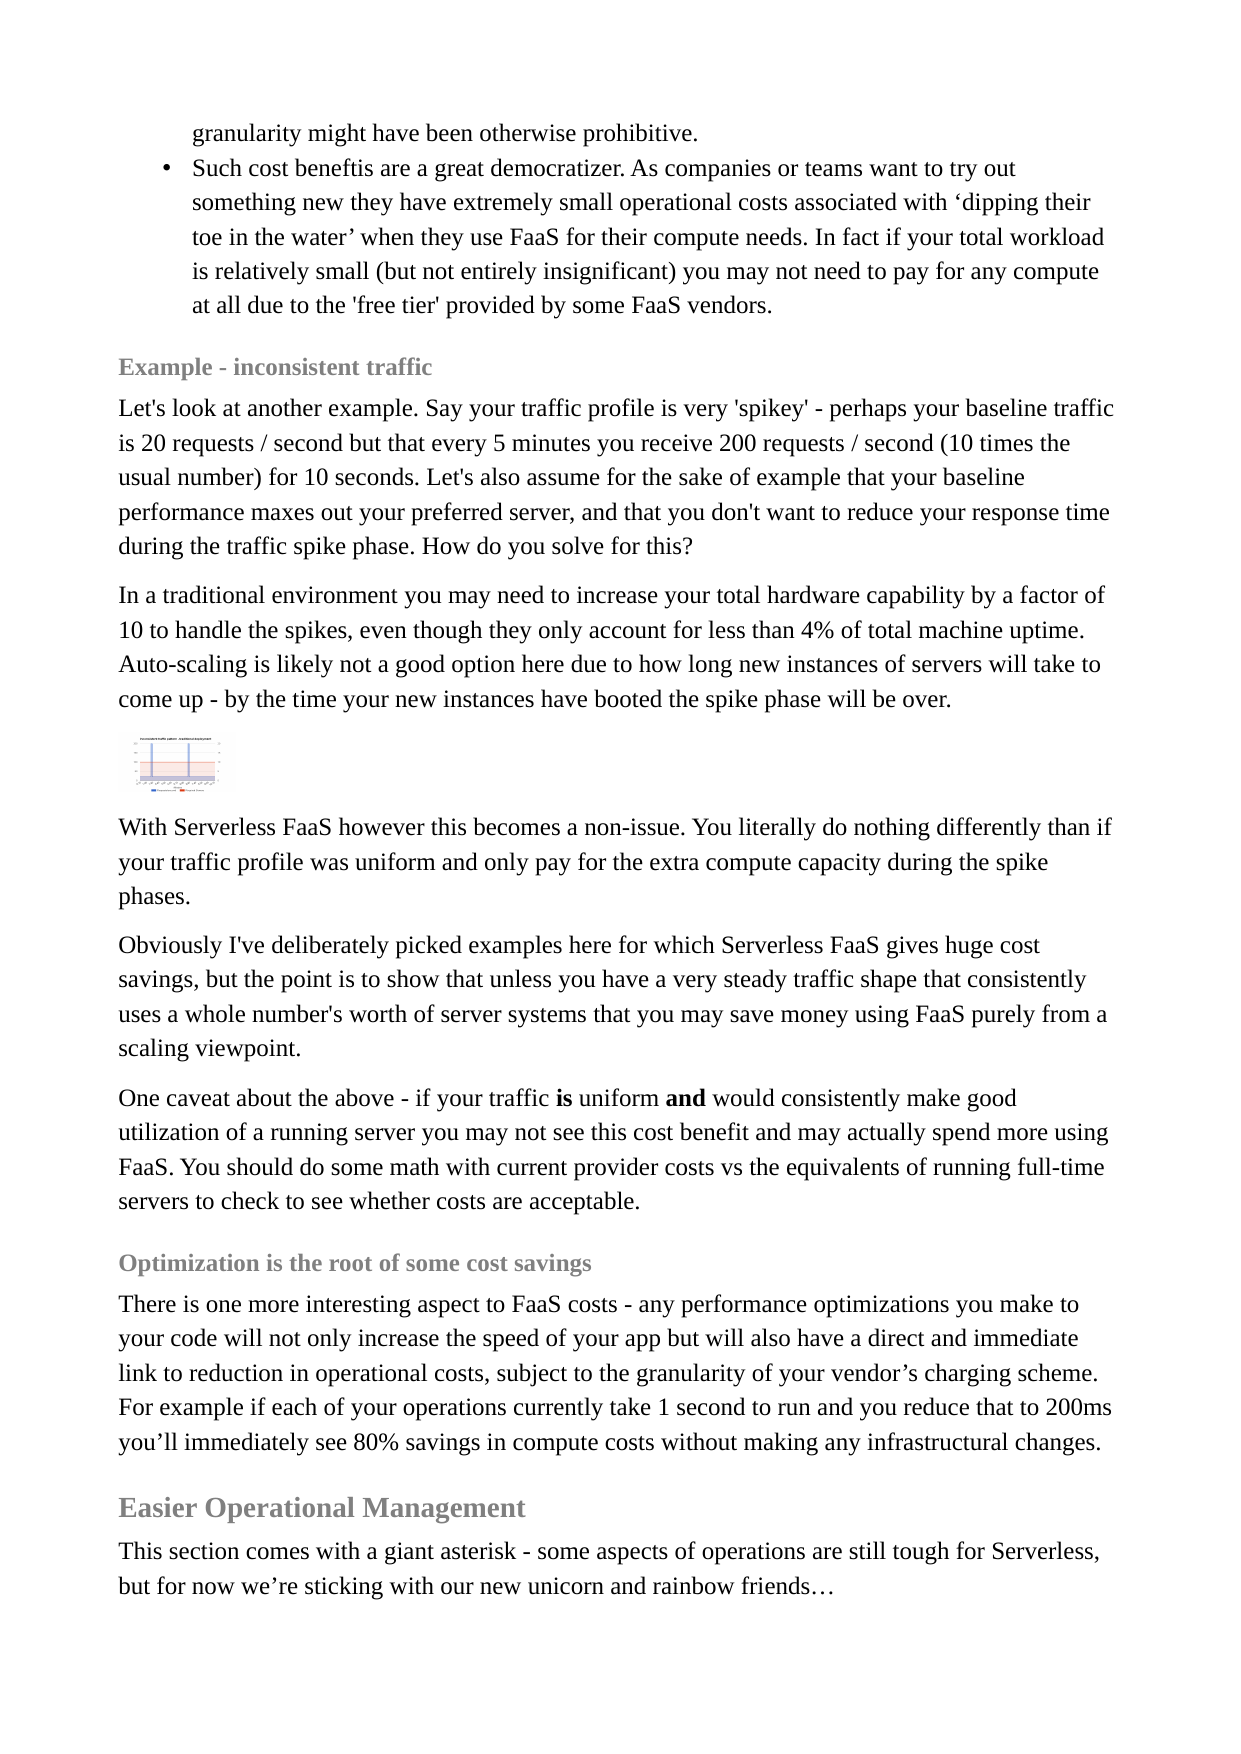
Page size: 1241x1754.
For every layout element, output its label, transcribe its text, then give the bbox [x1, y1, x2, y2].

text Obviously I've deliberately picked examples here for which Serverless FaaS gives huge cost savings, but the point is to show that unless you have a very steady traffic shape that consistently uses a whole number's worth of server systems that you may save money using FaaS purely from a scaling viewpoint. [118, 930, 1122, 1062]
subtitle Easier Operational Management [118, 1490, 1122, 1524]
picture [118, 732, 237, 792]
text Let's look at another example. Say your traffic profile is very 'spikey' - perhaps your baseline traffic is 20 requests / second but that every 5 minutes you receive 200 requests / second (10 times the usual number) for 10 seconds. Let's also assume for the sake of example that your baseline performance maxes out your preferred server, and that you don't want to reduce your response time during the traffic spike phase. How do you solve for this? [118, 393, 1122, 560]
list Such cost beneftis are a great democratizer. As companies or teams want to try out something new they have extremely small operational costs associated with ‘dipping their toe in the water’ when they use FaaS for their compute needs. In fact if your total workload is relatively small (but not entirely insignificant) you may not need to pay for any compute at all due to the 'free tier' provided by some FaaS vendors. [162, 153, 1122, 319]
text One caveat about the above - if your traffic is uniform and would consistently make good utilization of a running server you may not see this cost benefit and may actually spend more using FaaS. You should do some math with current provider costs vs the equivalents of running full-time servers to check to see whether costs are acceptable. [118, 1083, 1122, 1215]
text This section comes with a giant asterisk - some aspects of operations are still tough for Serverless, but for now we’re sticking with our new unicorn and rainbow friends… [118, 1536, 1122, 1600]
text There is one more interesting aspect to FaaS costs - any performance optimizations you make to your code will not only increase the speed of your app but will also have a direct and immediate link to reduction in operational costs, subject to the granularity of your vendor’s charging scheme. For example if each of your operations currently take 1 second to run and you reduce that to 200ms you’ll immediately see 80% savings in compute costs without making any infrastructural changes. [118, 1289, 1122, 1456]
text In a traditional environment you may need to increase your total hardware capability by a factor of 10 to handle the spikes, even though they only account for less than 4% of total machine uptime. Auto-scaling is likely not a good option here due to how long new instances of servers will take to come up - by the time your new instances have booted the spike phase will be over. [118, 580, 1122, 712]
text With Serverless FaaS however this becomes a non-issue. You literally do nothing differently than if your traffic profile was uniform and only pay for the extra compute capacity during the spike phases. [118, 812, 1122, 910]
subtitle Optimization is the root of some cost savings [118, 1248, 1122, 1276]
subtitle Example - inconsistent traffic [118, 352, 1122, 381]
list granularity might have been otherwise prohibitive. [162, 118, 1122, 147]
